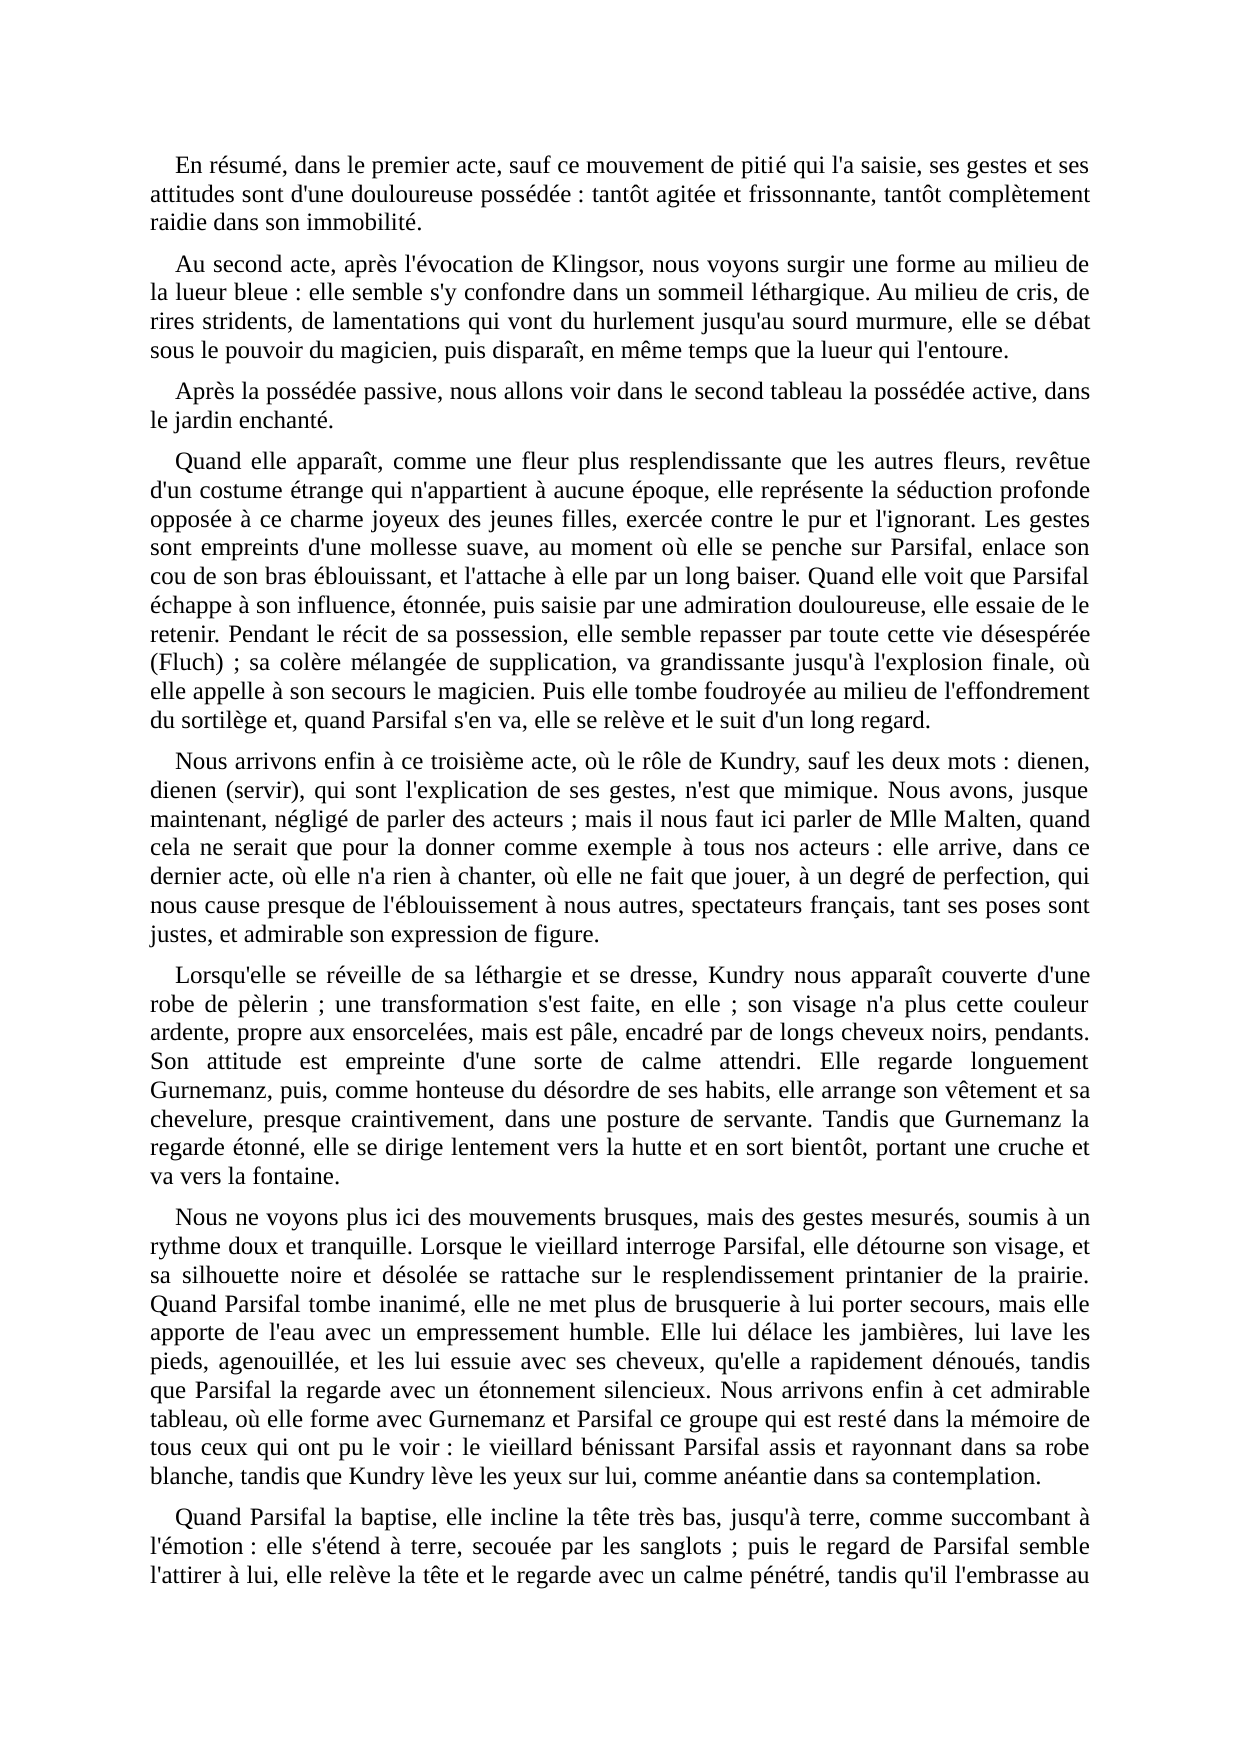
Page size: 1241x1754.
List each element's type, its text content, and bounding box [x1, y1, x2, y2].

text Au second acte, après l'évocation de Klingsor, nous voyons surgir une forme au milieu de la lueur bleue : elle semble s'y confondre dans un sommeil léthargique. Au milieu de cris, de rires stridents, de lamentations qui vont du hurlement jusqu'au sourd murmure, elle se débat sous le pouvoir du magicien, puis disparaît, en même temps que la lueur qui l'entoure. [150, 249, 1090, 364]
text Lorsqu'elle se réveille de sa léthargie et se dresse, Kundry nous apparaît couverte d'une robe de pèlerin ; une transformation s'est faite, en elle ; son visage n'a plus cette couleur ardente, propre aux ensorcelées, mais est pâle, encadré par de longs cheveux noirs, pendants. Son attitude est empreinte d'une sorte de calme attendri. Elle regarde longuement Gurnemanz, puis, comme honteuse du désordre de ses habits, elle arrange son vêtement et sa chevelure, presque craintivement, dans une posture de servante. Tandis que Gurnemanz la regarde étonné, elle se dirige lentement vers la hutte et en sort bientôt, portant une cruche et va vers la fontaine. [150, 960, 1090, 1190]
text Quand Parsifal la baptise, elle incline la tête très bas, jusqu'à terre, comme succombant à l'émotion : elle s'étend à terre, secouée par les sanglots ; puis le regard de Parsifal semble l'attirer à lui, elle relève la tête et le regarde avec un calme pénétré, tandis qu'il l'embrasse au [150, 1502, 1090, 1589]
text Nous arrivons enfin à ce troisième acte, où le rôle de Kundry, sauf les deux mots : dienen, dienen (servir), qui sont l'explication de ses gestes, n'est que mimique. Nous avons, jusque maintenant, négligé de parler des acteurs ; mais il nous faut ici parler de Mlle Malten, quand cela ne serait que pour la donner comme exemple à tous nos acteurs : elle arrive, dans ce dernier acte, où elle n'a rien à chanter, où elle ne fait que jouer, à un degré de perfection, qui nous cause presque de l'éblouissement à nous autres, spectateurs français, tant ses poses sont justes, et admirable son expression de figure. [150, 746, 1090, 947]
text Quand elle apparaît, comme une fleur plus resplendissante que les autres fleurs, revêtue d'un costume étrange qui n'appartient à aucune époque, elle représente la séduction profonde opposée à ce charme joyeux des jeunes filles, exercée contre le pur et l'ignorant. Les gestes sont empreints d'une mollesse suave, au moment où elle se penche sur Parsifal, enlace son cou de son bras éblouissant, et l'attache à elle par un long baiser. Quand elle voit que Parsifal échappe à son influence, étonnée, puis saisie par une admiration douloureuse, elle essaie de le retenir. Pendant le récit de sa possession, elle semble repasser par toute cette vie désespérée (Fluch) ; sa colère mélangée de supplication, va grandissante jusqu'à l'explosion finale, où elle appelle à son secours le magicien. Puis elle tombe foudroyée au milieu de l'effondrement du sortilège et, quand Parsifal s'en va, elle se relève et le suit d'un long regard. [150, 446, 1090, 734]
text En résumé, dans le premier acte, sauf ce mouvement de pitié qui l'a saisie, ses gestes et ses attitudes sont d'une douloureuse possédée : tantôt agitée et frissonnante, tantôt complètement raidie dans son immobilité. [150, 150, 1090, 236]
text Après la possédée passive, nous allons voir dans le second tableau la possédée active, dans le jardin enchanté. [150, 376, 1090, 434]
text Nous ne voyons plus ici des mouvements brusques, mais des gestes mesurés, soumis à un rythme doux et tranquille. Lorsque le vieillard interroge Parsifal, elle détourne son visage, et sa silhouette noire et désolée se rattache sur le resplendissement printanier de la prairie. Quand Parsifal tombe inanimé, elle ne met plus de brusquerie à lui porter secours, mais elle apporte de l'eau avec un empressement humble. Elle lui délace les jambières, lui lave les pieds, agenouillée, et les lui essuie avec ses cheveux, qu'elle a rapidement dénoués, tandis que Parsifal la regarde avec un étonnement silencieux. Nous arrivons enfin à cet admirable tableau, où elle forme avec Gurnemanz et Parsifal ce groupe qui est resté dans la mémoire de tous ceux qui ont pu le voir : le vieillard bénissant Parsifal assis et rayonnant dans sa robe blanche, tandis que Kundry lève les yeux sur lui, comme anéantie dans sa contemplation. [150, 1202, 1090, 1490]
